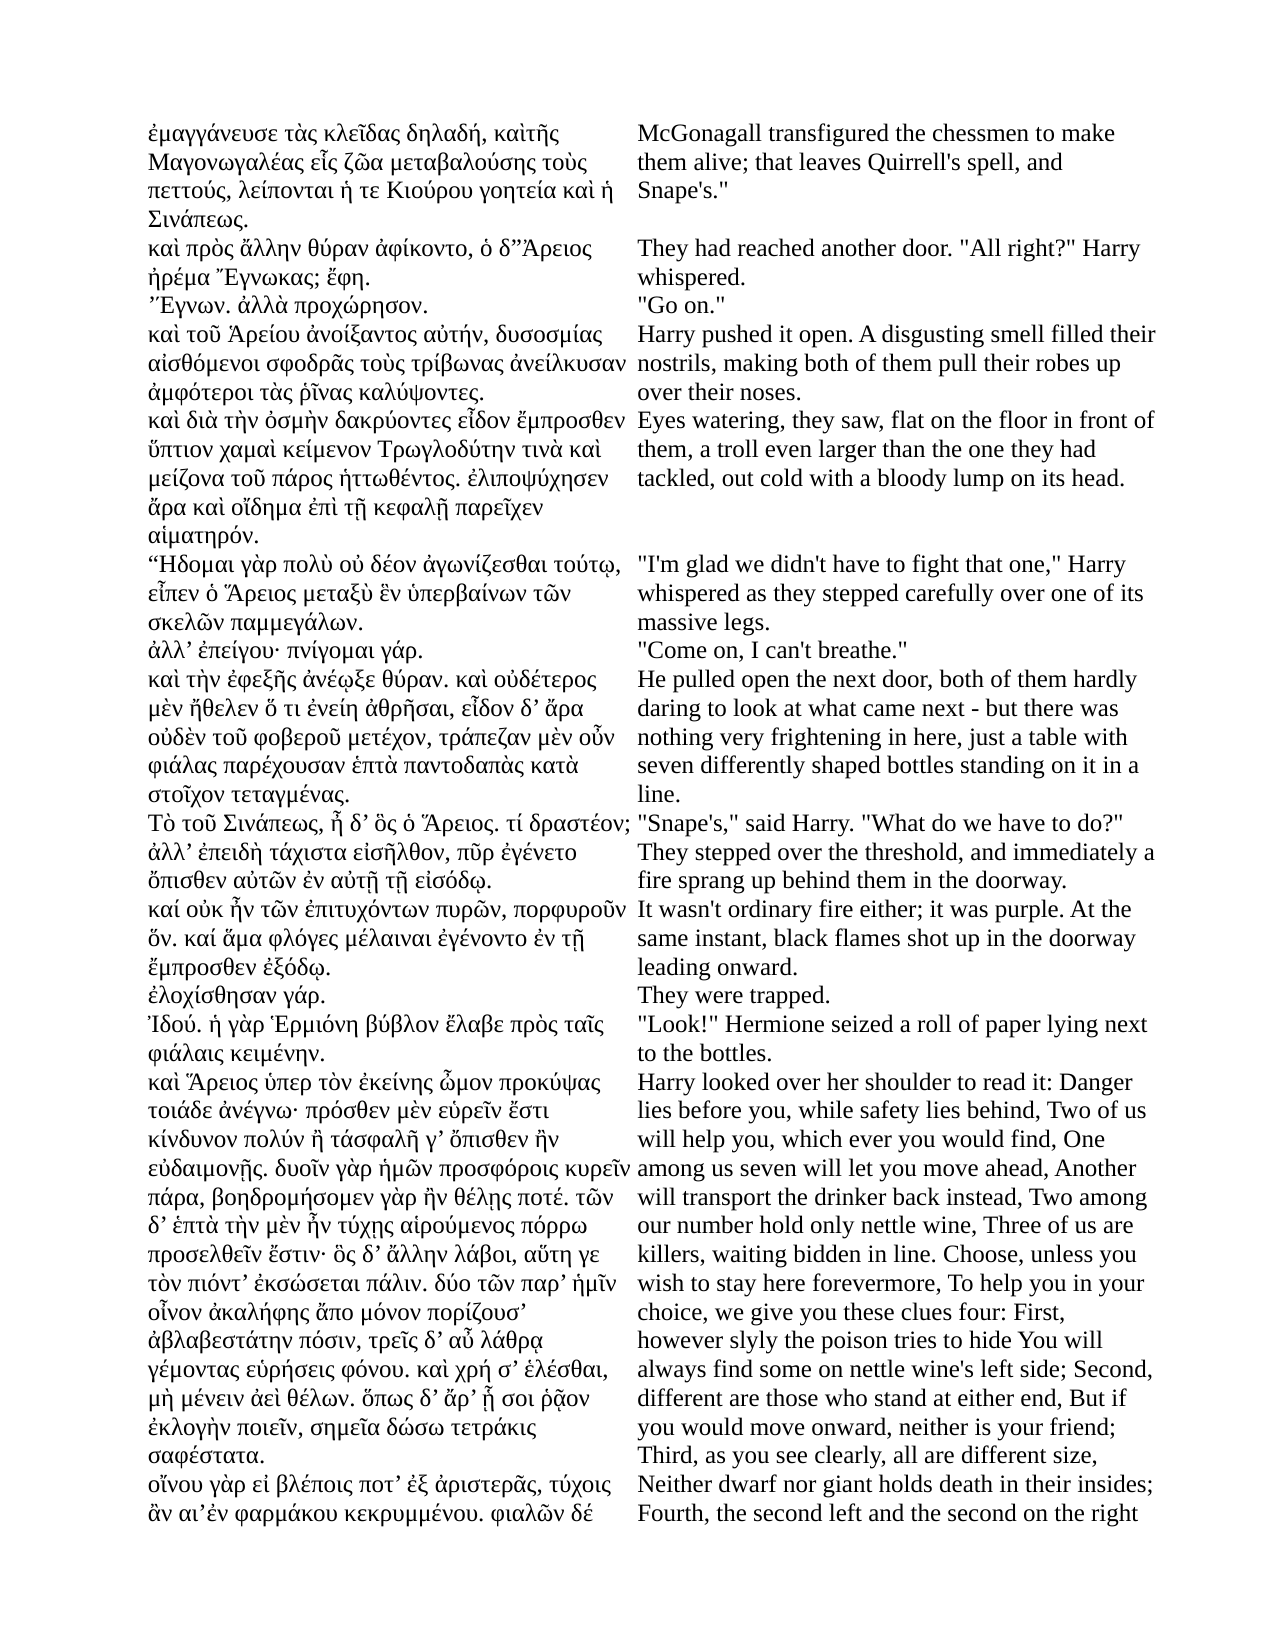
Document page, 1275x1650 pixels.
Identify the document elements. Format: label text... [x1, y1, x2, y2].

table_cell καὶ πρὸς ἄλλην θύραν ἀφίκοντο, ὁ δ”Ἀρειος ἠρέμα Ἔγνωκας; ἔφη. [148, 233, 637, 291]
table_cell Harry looked over her shoulder to read it: Danger lies before you, while safety lies behind, Two of us will help you, which ever you would find, One among us seven will let you move ahead, Another will transport the drinker back instead, Two among our number hold only nettle wine, Three of us are killers, waiting bidden in line. Choose, unless you wish to stay here forevermore, To help you in your choice, we give you these clues four: First, however slyly the poison tries to hide You will always find some on nettle wine's left side; Second, different are those who stand at either end, But if you would move onward, neither is your friend; Third, as you see clearly, all are different size, Neither dwarf nor giant holds death in their insides; Fourth, the second left and the second on the right [637, 1067, 1157, 1527]
table_cell He pulled open the next door, both of them hardly daring to look at what came next - but there was nothing very frightening in here, just a table with seven differently shaped bottles standing on it in a line. [637, 664, 1157, 808]
table_cell καί οὐκ ἦν τῶν ἐπιτυχόντων πυρῶν, πορφυροῦν ὅν. καί ἅμα φλόγες μέλαιναι ἐγένοντο ἐν τῇ ἔμπροσθεν ἐξόδῳ. [148, 894, 637, 981]
table_cell It wasn't ordinary fire either; it was purple. At the same instant, black flames shot up in the doorway leading onward. [637, 894, 1157, 981]
table_cell καὶ Ἅρειος ὑπερ τὸν ἐκείνης ὦμον προκύψας τοιάδε ἀνέγνω· πρόσθεν μὲν εὑρεῖν ἔστι κίνδυνον πολύν ἢ τάσφαλῆ γ’ ὄπισθεν ἢν εὐδαιμονῇς. δυοῖν γὰρ ἡμῶν προσφόροις κυρεῖν πάρα, βοηδρομήσομεν γὰρ ἢν θέλῃς ποτέ. τῶν δ’ ἑπτὰ τὴν μὲν ἦν τύχῃς αἱρούμενος πόρρω προσελθεῖν ἔστιν· ὃς δ’ ἄλλην λάβοι, αὕτη γε τὸν πιόντ’ ἐκσώσεται πάλιν. δύο τῶν παρ’ ἡμῖν οἶνον ἀκαλήφης ἄπο μόνον πορίζουσ’ ἀβλαβεστάτην πόσιν, τρεῖς δ’ αὖ λάθρᾳ γέμοντας εὑρήσεις φόνου. καὶ χρή σ’ ἑλέσθαι, μὴ μένειν ἀεὶ θέλων. ὅπως δ’ ἄρ’ ᾗ σοι ῥᾷον ἐκλογὴν ποιεῖν, σημεῖα δώσω τετράκις σαφέστατα. οἴνου γὰρ εἰ βλέποις ποτ’ ἐξ ἀριστερᾶς, τύχοις ἂν αι’ἐν φαρμάκου κεκρυμμένου. φιαλῶν δέ [148, 1067, 637, 1527]
table_cell καὶ τὴν ἐφεξῆς ἀνέῳξε θύραν. καὶ οὐδέτερος μὲν ἤθελεν ὅ τι ἐνείη ἀθρῆσαι, εἶδον δ’ ἄρα οὐδὲν τοῦ φοβεροῦ μετέχον, τράπεζαν μὲν οὖν φιάλας παρέχουσαν ἑπτὰ παντοδαπὰς κατὰ στοῖχον τεταγμένας. [148, 664, 637, 808]
table_cell Ἰδού. ἡ γὰρ Ἑρμιόνη βύβλον ἔλαβε πρὸς ταῖς φιάλαις κειμένην. [148, 1009, 637, 1067]
table_cell ’Έγνων. ἀλλὰ προχώρησον. [148, 291, 637, 319]
table_cell Eyes watering, they saw, flat on the floor in front of them, a troll even larger than the one they had tackled, out cold with a bloody lump on its head. [637, 406, 1157, 549]
table_cell "Go on." [637, 291, 1157, 319]
table_cell They had reached another door. "All right?" Harry whispered. [637, 233, 1157, 291]
table_cell ἐλοχίσθησαν γάρ. [148, 981, 637, 1009]
table_cell "Look!" Hermione seized a roll of paper lying next to the bottles. [637, 1009, 1157, 1067]
table_cell “Ηδομαι γὰρ πολὺ οὐ δέον ἀγωνίζεσθαι τούτῳ, εἶπεν ὁ Ἅρειος μεταξὺ ἓν ὑπερβαίνων τῶν σκελῶν παμμεγάλων. [148, 549, 637, 636]
table_cell "I'm glad we didn't have to fight that one," Harry whispered as they stepped carefully over one of its massive legs. [637, 549, 1157, 636]
table_cell McGonagall transfigured the chessmen to make them alive; that leaves Quirrell's spell, and Snape's." [637, 118, 1157, 233]
table_cell Harry pushed it open. A disgusting smell filled their nostrils, making both of them pull their robes up over their noses. [637, 319, 1157, 406]
table_cell ἐμαγγάνευσε τὰς κλεῖδας δηλαδή, καὶτῆς Μαγονωγαλέας εἷς ζῶα μεταβαλούσης τοὺς πεττούς, λείπονται ἡ τε Κιούρου γοητεία καὶ ἡ Σινάπεως. [148, 118, 637, 233]
table_cell καὶ διὰ τὴν ὀσμὴν δακρύοντες εἶδον ἔμπροσθεν ὕπτιον χαμαὶ κείμενον Τρωγλοδύτην τινὰ καὶ μείζονα τοῦ πάρος ἡττωθέντος. ἐλιποψύχησεν ἄρα καὶ οἴδημα ἐπὶ τῇ κεφαλῇ παρεῖχεν αἱματηρόν. [148, 406, 637, 549]
table_cell "Snape's," said Harry. "What do we have to do?" They stepped over the threshold, and immediately a fire sprang up behind them in the doorway. [637, 808, 1157, 894]
table_cell Τὸ τοῦ Σινάπεως, ἦ δ’ ὃς ὁ Ἅρειος. τί δραστέον; ἀλλ’ ἐπειδὴ τάχιστα εἰσῆλθον, πῦρ ἐγένετο ὄπισθεν αὐτῶν ἐν αὐτῇ τῇ εἰσόδῳ. [148, 808, 637, 894]
table_cell "Come on, I can't breathe." [637, 636, 1157, 664]
table_cell They were trapped. [637, 981, 1157, 1009]
table_cell καὶ τοῦ Ἁρείου ἀνοίξαντος αὐτήν, δυσοσμίας αἰσθόμενοι σφοδρᾶς τοὺς τρίβωνας ἀνείλκυσαν ἀμφότεροι τὰς ῥῖνας καλύψοντες. [148, 319, 637, 406]
table_cell ἀλλ’ ἐπείγου· πνίγομαι γάρ. [148, 636, 637, 664]
